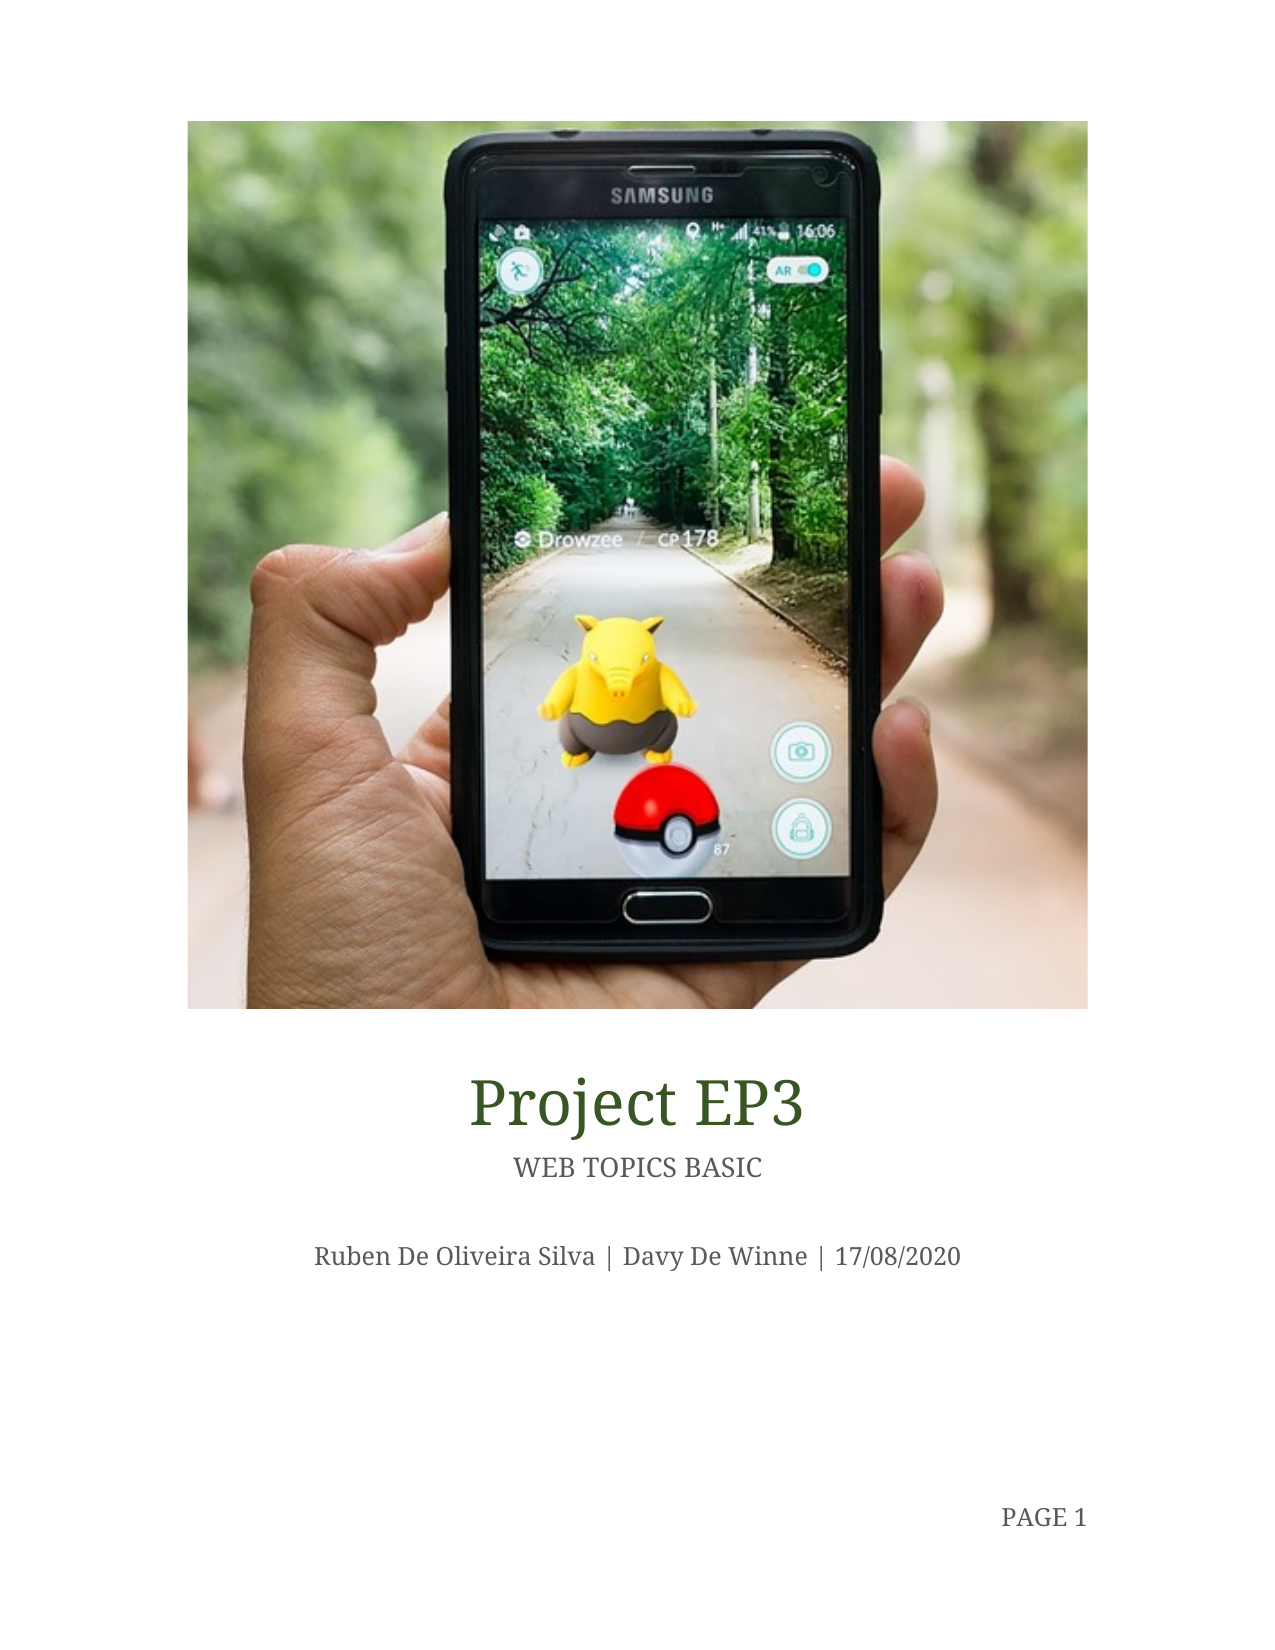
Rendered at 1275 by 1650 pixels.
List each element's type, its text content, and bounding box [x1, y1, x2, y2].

text Ruben De Oliveira Silva | Davy De Winne | 17/08/2020 [187, 1239, 1087, 1273]
text Project EP3 [187, 1059, 1087, 1144]
text Web topics basic [187, 1148, 1087, 1185]
